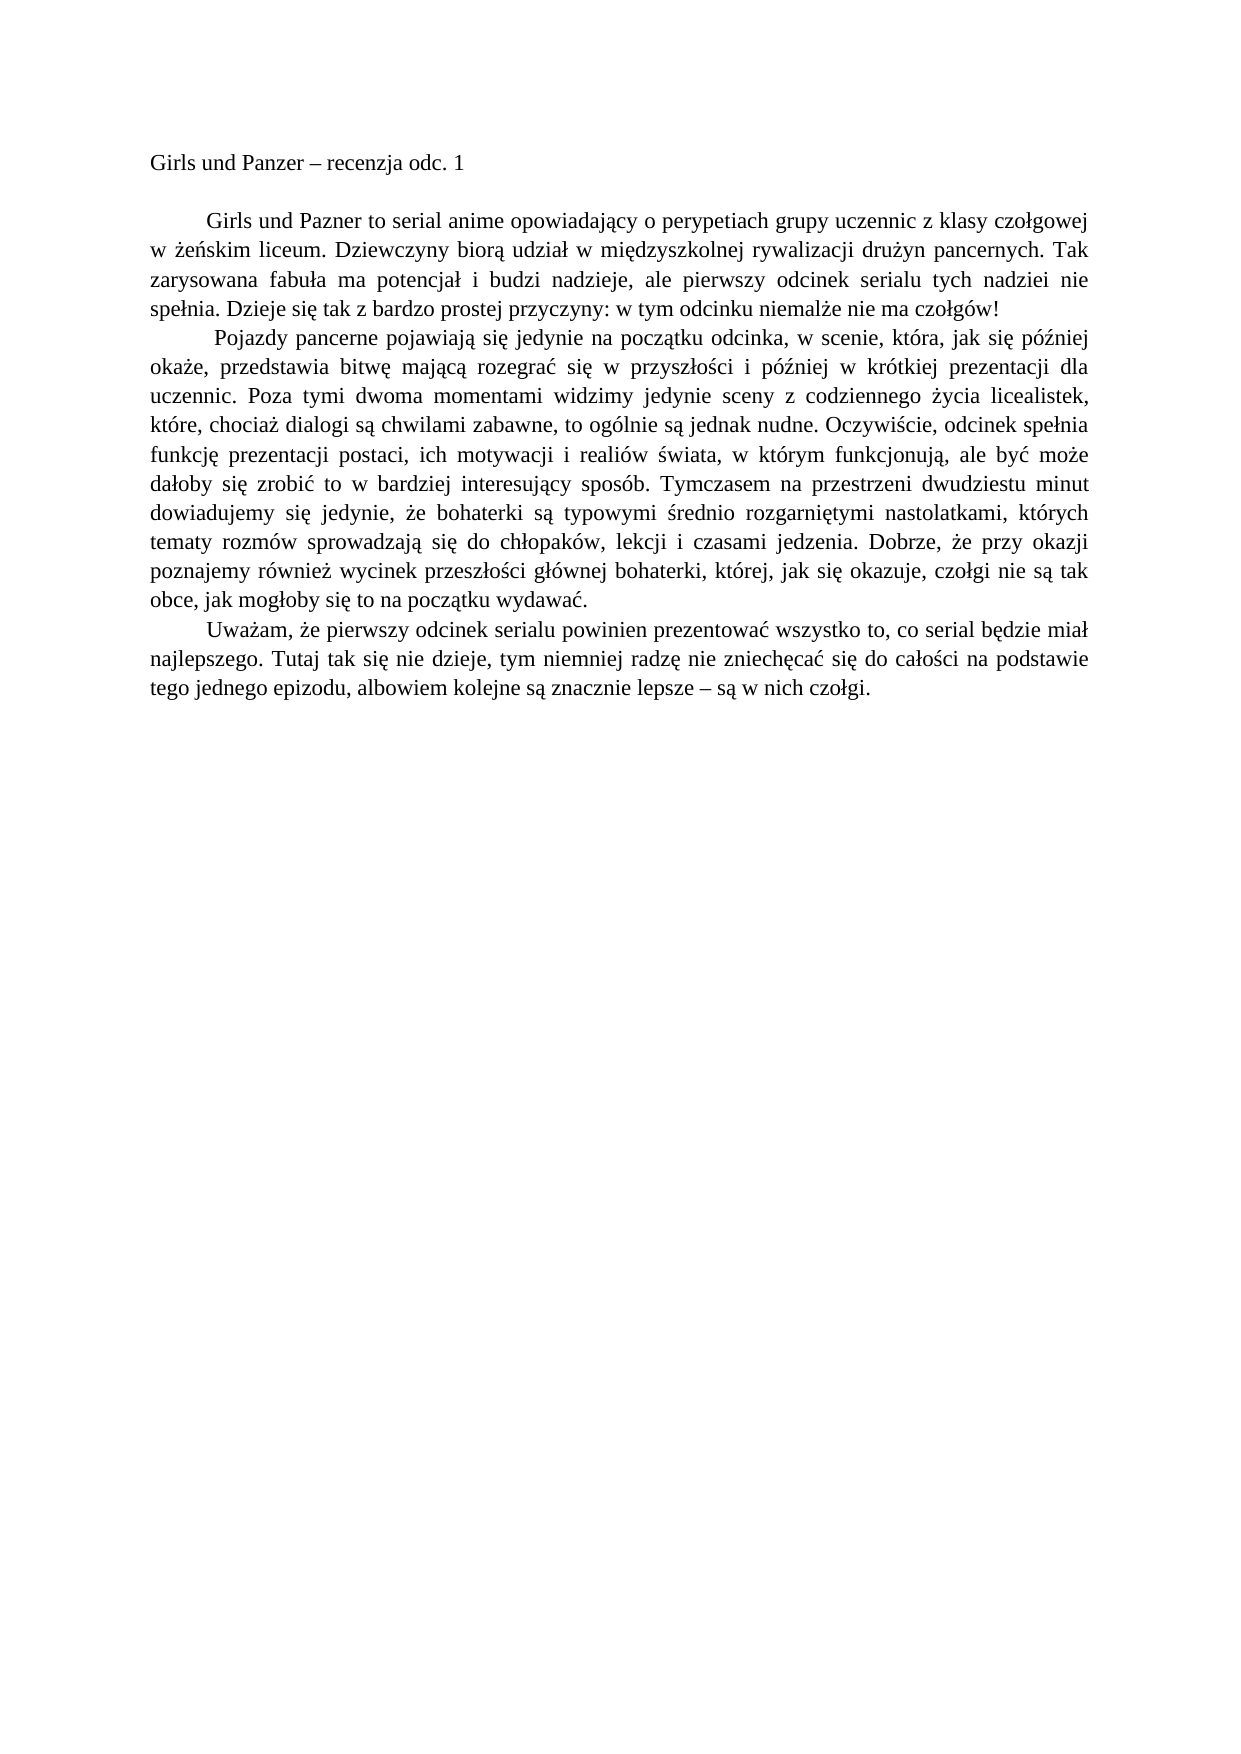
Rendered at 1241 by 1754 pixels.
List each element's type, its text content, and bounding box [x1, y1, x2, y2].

text Girls und Panzer – recenzja odc. 1 [150, 150, 1091, 175]
text Pojazdy pancerne pojawiają się jedynie na początku odcinka, w scenie, która, jak się później okaże, przedstawia bitwę mającą rozegrać się w przyszłości i później w krótkiej prezentacji dla uczennic. Poza tymi dwoma momentami widzimy jedynie sceny z codziennego życia licealistek, które, chociaż dialogi są chwilami zabawne, to ogólnie są jednak nudne. Oczywiście, odcinek spełnia funkcję prezentacji postaci, ich motywacji i realiów świata, w którym funkcjonują, ale być może dałoby się zrobić to w bardziej interesujący sposób. Tymczasem na przestrzeni dwudziestu minut dowiadujemy się jedynie, że bohaterki są typowymi średnio rozgarniętymi nastolatkami, których tematy rozmów sprowadzają się do chłopaków, lekcji i czasami jedzenia. Dobrze, że przy okazji poznajemy również wycinek przeszłości głównej bohaterki, której, jak się okazuje, czołgi nie są tak obce, jak mogłoby się to na początku wydawać. [150, 325, 1091, 613]
text Uważam, że pierwszy odcinek serialu powinien prezentować wszystko to, co serial będzie miał najlepszego. Tutaj tak się nie dzieje, tym niemniej radzę nie zniechęcać się do całości na podstawie tego jednego epizodu, albowiem kolejne są znacznie lepsze – są w nich czołgi. [150, 617, 1091, 700]
text Girls und Pazner to serial anime opowiadający o perypetiach grupy uczennic z klasy czołgowej w żeńskim liceum. Dziewczyny biorą udział w międzyszkolnej rywalizacji drużyn pancernych. Tak zarysowana fabuła ma potencjał i budzi nadzieje, ale pierwszy odcinek serialu tych nadziei nie spełnia. Dzieje się tak z bardzo prostej przyczyny: w tym odcinku niemalże nie ma czołgów! [150, 208, 1091, 321]
